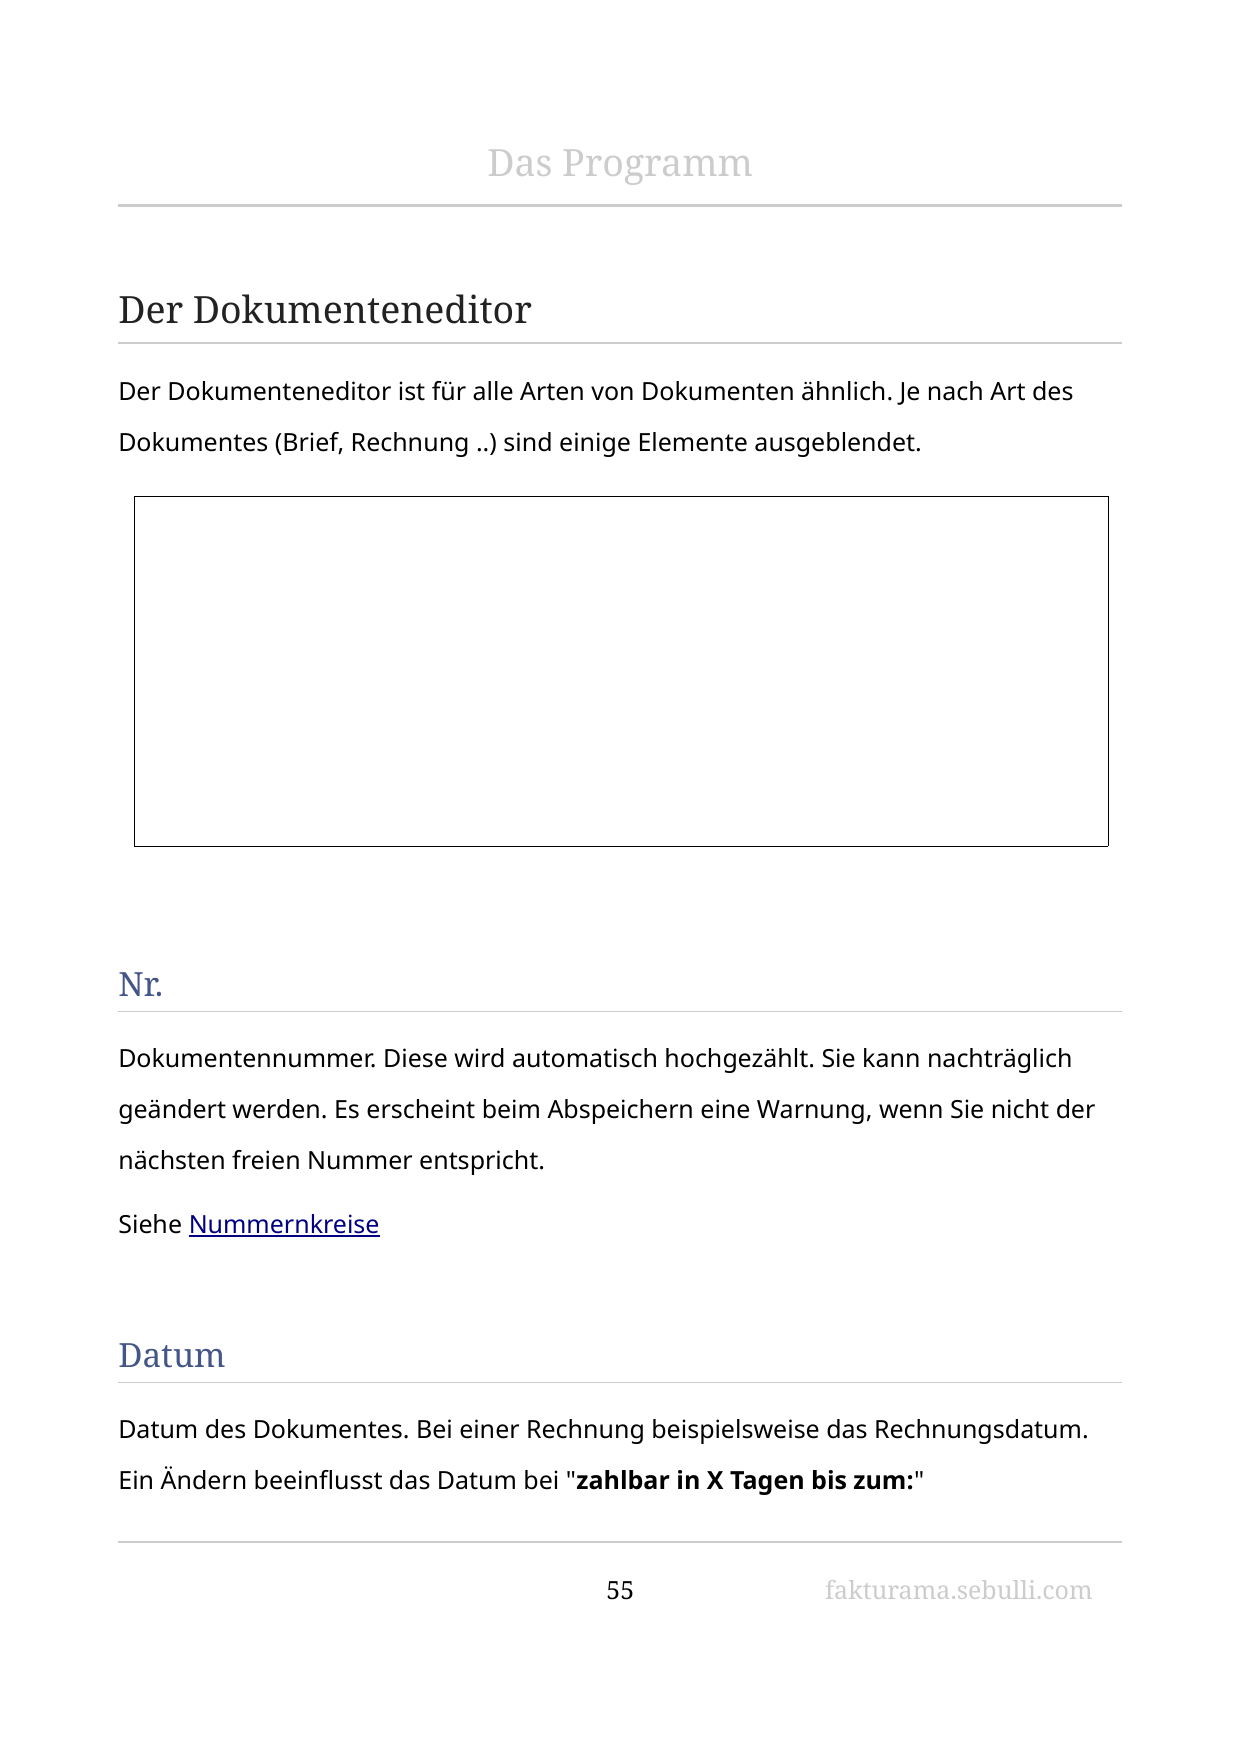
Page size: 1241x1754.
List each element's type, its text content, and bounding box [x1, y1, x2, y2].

subtitle Datum [118, 1332, 1122, 1382]
text Dokumentennummer. Diese wird automatisch hochgezählt. Sie kann nachträglich geändert werden. Es erscheint beim Abspeichern eine Warnung, wenn Sie nicht der nächsten freien Nummer entspricht. [118, 1041, 1122, 1177]
text Siehe Nummernkreise [118, 1206, 1122, 1240]
text Der Dokumenteneditor ist für alle Arten von Dokumenten ähnlich. Je nach Art des Dokumentes (Brief, Rechnung ..) sind einige Elemente ausgeblendet. [118, 373, 1122, 458]
text Datum des Dokumentes. Bei einer Rechnung beispielsweise das Rechnungsdatum. Ein Ändern beeinflusst das Datum bei "zahlbar in X Tagen bis zum:" [118, 1412, 1122, 1497]
subtitle Der Dokumenteneditor [118, 283, 1122, 342]
subtitle Nr. [118, 961, 1122, 1011]
